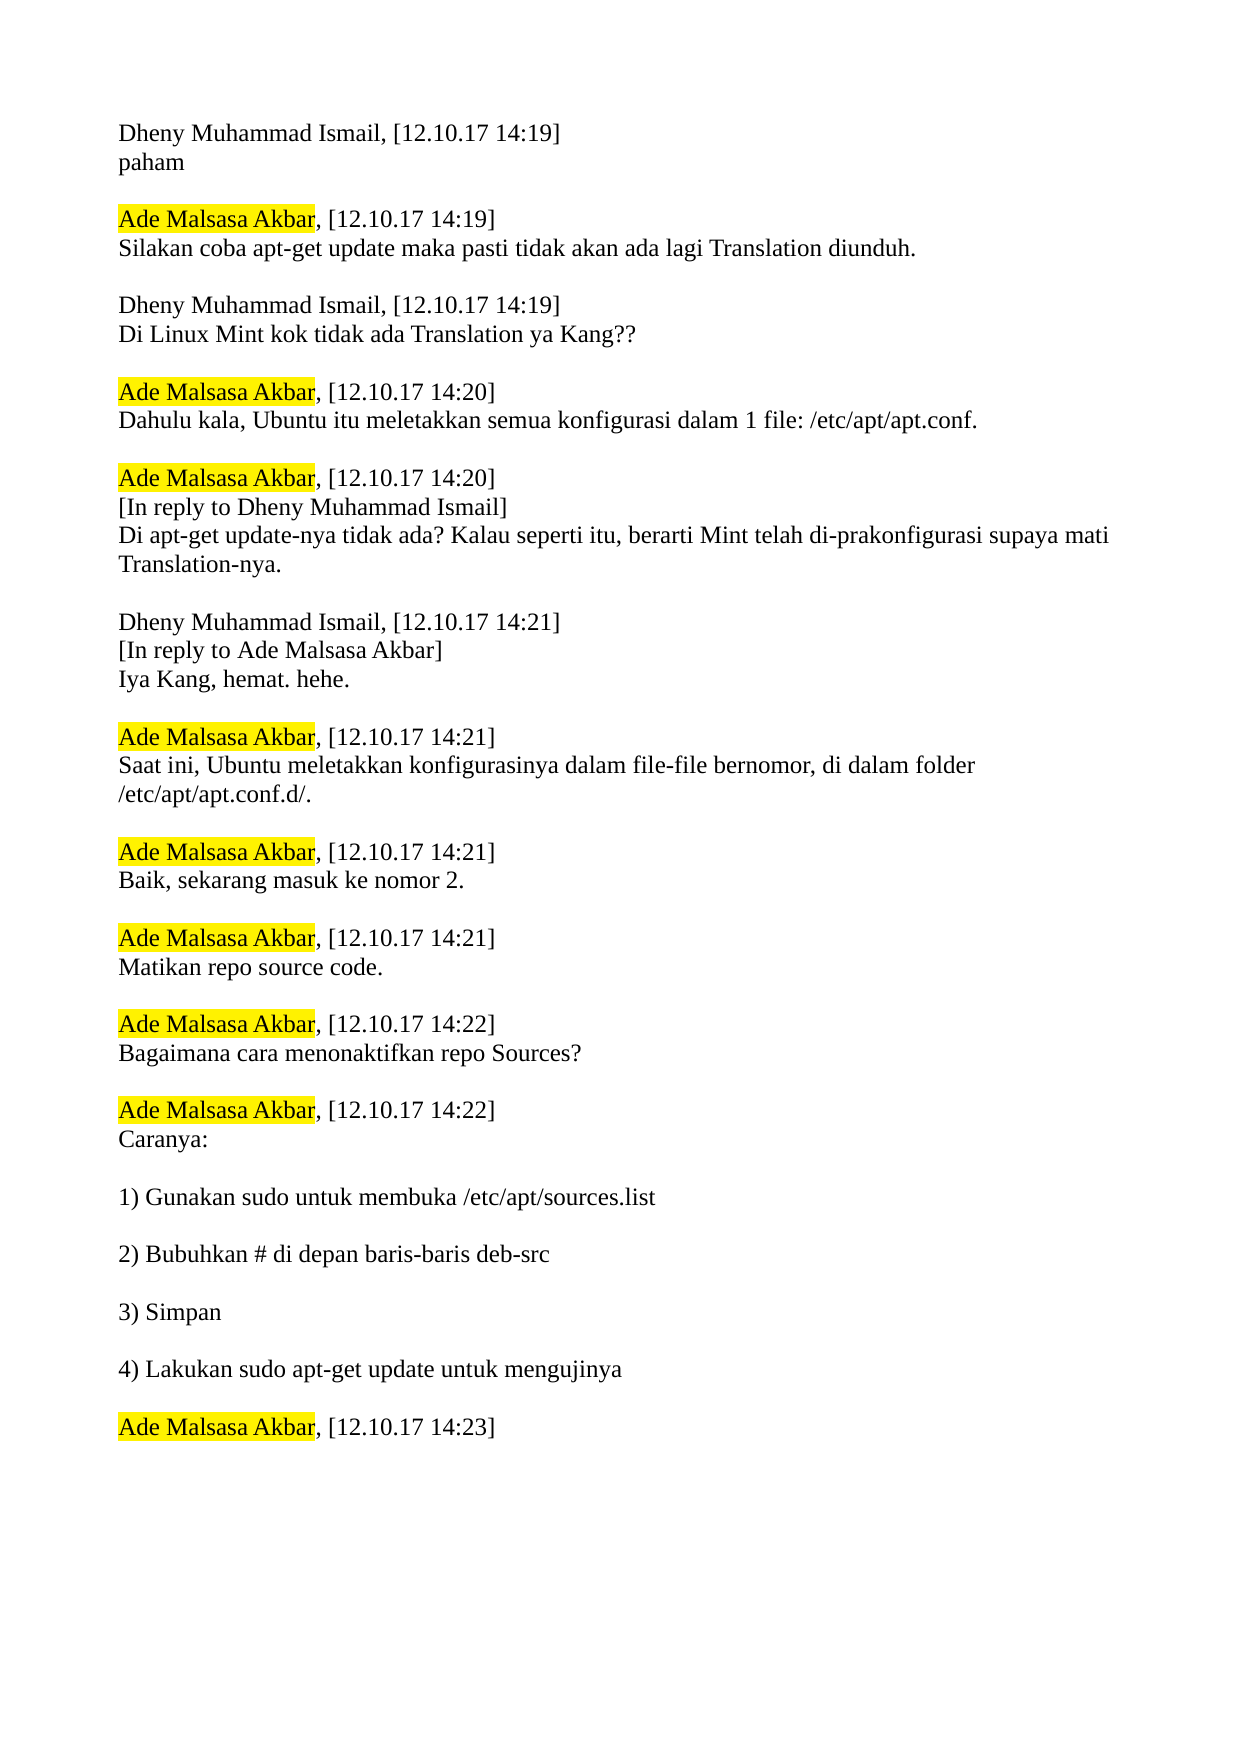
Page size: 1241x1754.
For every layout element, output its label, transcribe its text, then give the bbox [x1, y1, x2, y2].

text Baik, sekarang masuk ke nomor 2. [118, 866, 1122, 894]
text Ade Malsasa Akbar, [12.10.17 14:23] [118, 1412, 1122, 1441]
text Matikan repo source code. [118, 952, 1122, 981]
text Ade Malsasa Akbar, [12.10.17 14:19] [118, 204, 1122, 233]
text [In reply to Dheny Muhammad Ismail] [118, 492, 1122, 521]
text Ade Malsasa Akbar, [12.10.17 14:21] [118, 837, 1122, 866]
text Ade Malsasa Akbar, [12.10.17 14:20] [118, 463, 1122, 492]
text paham [118, 147, 1122, 176]
text 1) Gunakan sudo untuk membuka /etc/apt/sources.list [118, 1182, 1122, 1211]
text Dahulu kala, Ubuntu itu meletakkan semua konfigurasi dalam 1 file: /etc/apt/apt.conf. [118, 406, 1122, 434]
text Dheny Muhammad Ismail, [12.10.17 14:19] [118, 291, 1122, 319]
text Dheny Muhammad Ismail, [12.10.17 14:21] [118, 607, 1122, 636]
text Dheny Muhammad Ismail, [12.10.17 14:19] [118, 118, 1122, 147]
text Bagaimana cara menonaktifkan repo Sources? [118, 1038, 1122, 1067]
text 4) Lakukan sudo apt-get update untuk mengujinya [118, 1354, 1122, 1383]
text Caranya: [118, 1124, 1122, 1153]
text Iya Kang, hemat. hehe. [118, 664, 1122, 693]
text 3) Simpan [118, 1297, 1122, 1326]
text Ade Malsasa Akbar, [12.10.17 14:21] [118, 722, 1122, 751]
text Silakan coba apt-get update maka pasti tidak akan ada lagi Translation diunduh. [118, 233, 1122, 262]
text Di Linux Mint kok tidak ada Translation ya Kang?? [118, 319, 1122, 348]
text Ade Malsasa Akbar, [12.10.17 14:22] [118, 1009, 1122, 1038]
text 2) Bubuhkan # di depan baris-baris deb-src [118, 1239, 1122, 1268]
text Ade Malsasa Akbar, [12.10.17 14:20] [118, 377, 1122, 406]
text Di apt-get update-nya tidak ada? Kalau seperti itu, berarti Mint telah di-prakonfigurasi supaya mati Translation-nya. [118, 521, 1122, 578]
text Ade Malsasa Akbar, [12.10.17 14:21] [118, 923, 1122, 952]
text Saat ini, Ubuntu meletakkan konfigurasinya dalam file-file bernomor, di dalam folder /etc/apt/apt.conf.d/. [118, 751, 1122, 808]
text Ade Malsasa Akbar, [12.10.17 14:22] [118, 1096, 1122, 1124]
text [In reply to Ade Malsasa Akbar] [118, 636, 1122, 664]
